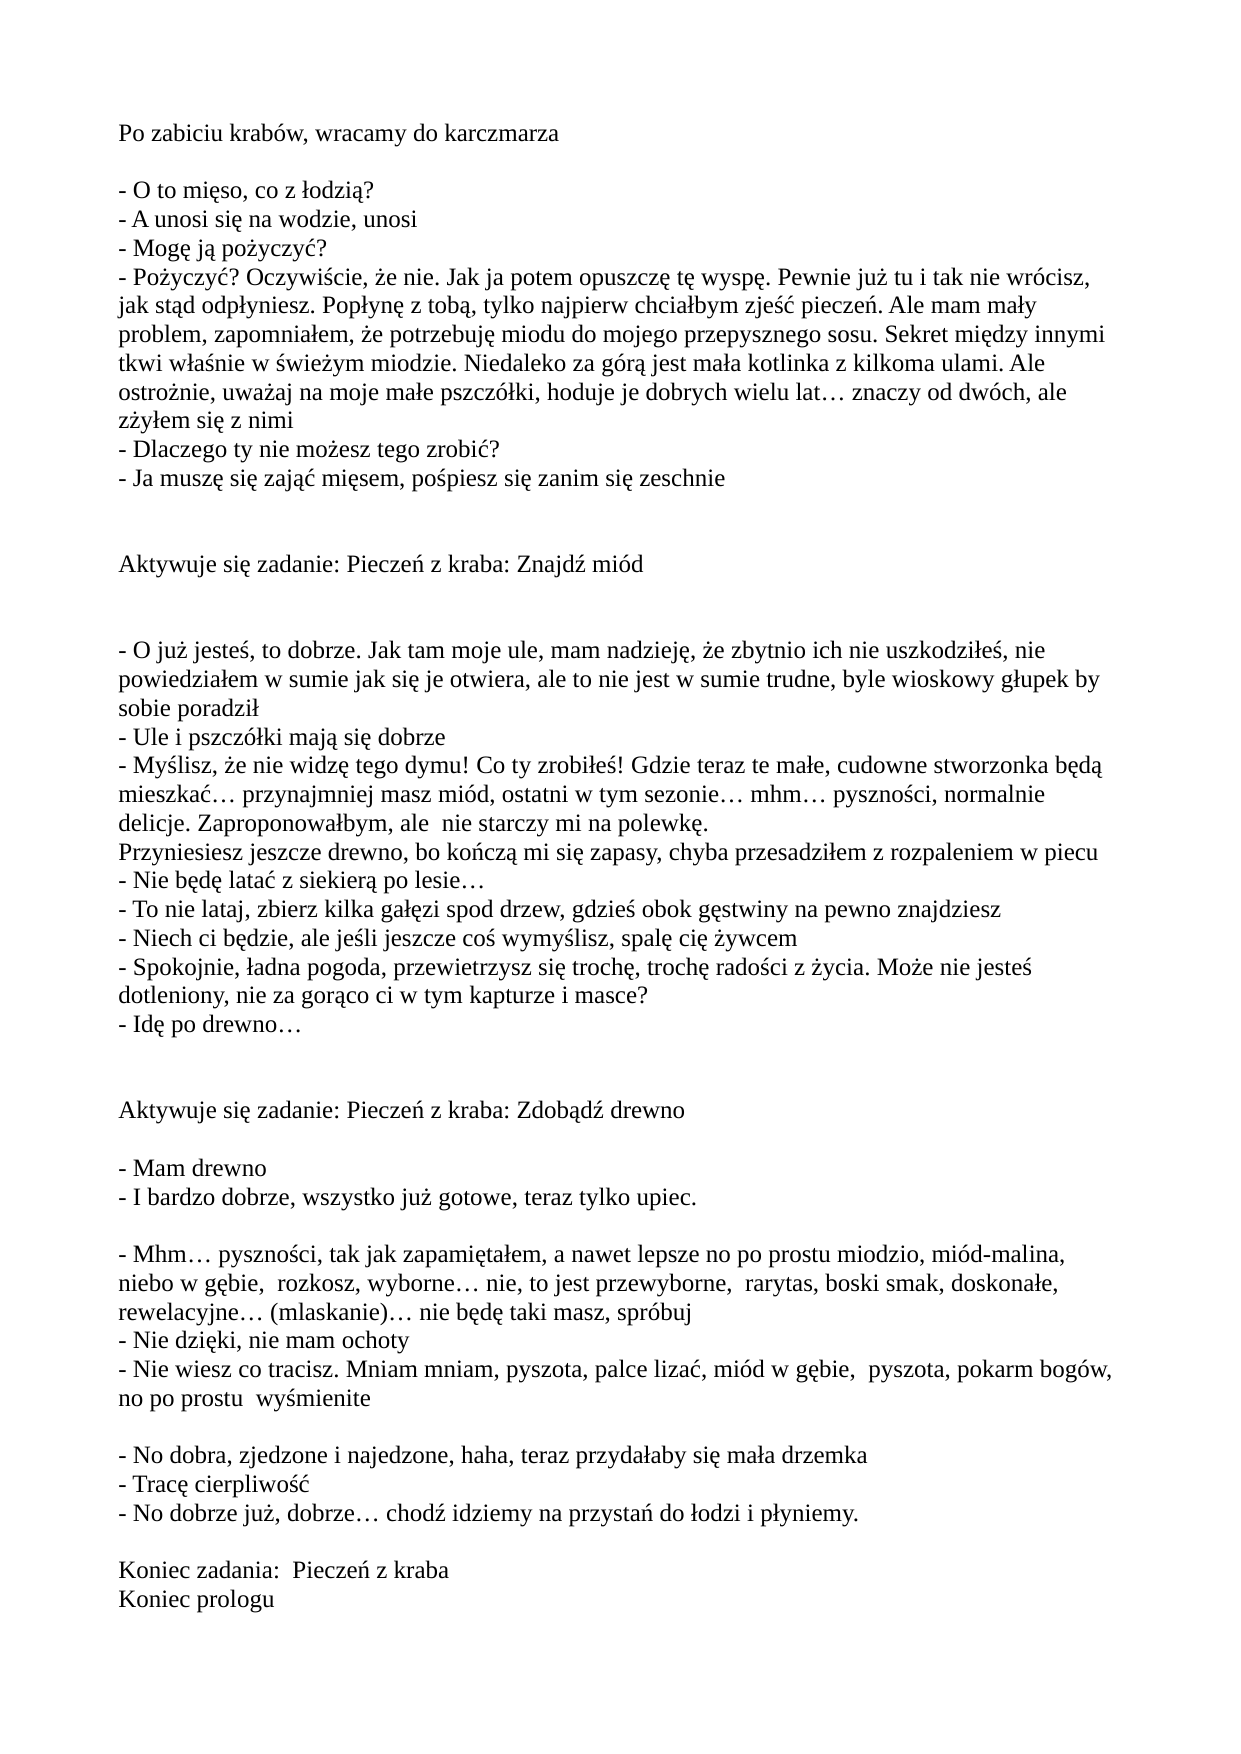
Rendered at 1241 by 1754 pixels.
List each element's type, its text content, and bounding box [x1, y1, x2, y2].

text - Pożyczyć? Oczywiście, że nie. Jak ja potem opuszczę tę wyspę. Pewnie już tu i tak nie wrócisz, jak stąd odpłyniesz. Popłynę z tobą, tylko najpierw chciałbym zjeść pieczeń. Ale mam mały problem, zapomniałem, że potrzebuję miodu do mojego przepysznego sosu. Sekret między innymi tkwi właśnie w świeżym miodzie. Niedaleko za górą jest mała kotlinka z kilkoma ulami. Ale ostrożnie, uważaj na moje małe pszczółki, hoduje je dobrych wielu lat… znaczy od dwóch, ale zżyłem się z nimi [118, 262, 1122, 434]
text - Mogę ją pożyczyć? [118, 233, 1122, 262]
text Po zabiciu krabów, wracamy do karczmarza [118, 118, 1122, 147]
text - Nie dzięki, nie mam ochoty [118, 1326, 1122, 1354]
text Aktywuje się zadanie: Pieczeń z kraba: Znajdź miód [118, 549, 1122, 578]
text Koniec prologu [118, 1584, 1122, 1613]
text - Dlaczego ty nie możesz tego zrobić? [118, 434, 1122, 463]
text - Ja muszę się zająć mięsem, pośpiesz się zanim się zeschnie [118, 463, 1122, 492]
text niebo w gębie, rozkosz, wyborne… nie, to jest przewyborne, rarytas, boski smak, doskonałe, rewelacyjne… (mlaskanie)… nie będę taki masz, spróbuj [118, 1268, 1122, 1326]
text - To nie lataj, zbierz kilka gałęzi spod drzew, gdzieś obok gęstwiny na pewno znajdziesz [118, 894, 1122, 923]
text - No dobra, zjedzone i najedzone, haha, teraz przydałaby się mała drzemka [118, 1441, 1122, 1469]
text - I bardzo dobrze, wszystko już gotowe, teraz tylko upiec. [118, 1182, 1122, 1211]
text - Niech ci będzie, ale jeśli jeszcze coś wymyślisz, spalę cię żywcem [118, 923, 1122, 952]
text - A unosi się na wodzie, unosi [118, 204, 1122, 233]
text - Ule i pszczółki mają się dobrze [118, 722, 1122, 751]
text Przyniesiesz jeszcze drewno, bo kończą mi się zapasy, chyba przesadziłem z rozpaleniem w piecu [118, 837, 1122, 866]
text Aktywuje się zadanie: Pieczeń z kraba: Zdobądź drewno [118, 1096, 1122, 1124]
text - Idę po drewno… [118, 1009, 1122, 1038]
text - O to mięso, co z łodzią? [118, 176, 1122, 204]
text - No dobrze już, dobrze… chodź idziemy na przystań do łodzi i płyniemy. [118, 1498, 1122, 1527]
text - Tracę cierpliwość [118, 1469, 1122, 1498]
text - Nie będę latać z siekierą po lesie… [118, 866, 1122, 894]
text - Mhm… pyszności, tak jak zapamiętałem, a nawet lepsze no po prostu miodzio, miód-malina, [118, 1239, 1122, 1268]
text - Nie wiesz co tracisz. Mniam mniam, pyszota, palce lizać, miód w gębie, pyszota, pokarm bogów, no po prostu wyśmienite [118, 1354, 1122, 1412]
text - O już jesteś, to dobrze. Jak tam moje ule, mam nadzieję, że zbytnio ich nie uszkodziłeś, nie powiedziałem w sumie jak się je otwiera, ale to nie jest w sumie trudne, byle wioskowy głupek by sobie poradził [118, 636, 1122, 722]
text Koniec zadania: Pieczeń z kraba [118, 1556, 1122, 1584]
text - Mam drewno [118, 1153, 1122, 1182]
text - Spokojnie, ładna pogoda, przewietrzysz się trochę, trochę radości z życia. Może nie jesteś dotleniony, nie za gorąco ci w tym kapturze i masce? [118, 952, 1122, 1009]
text - Myślisz, że nie widzę tego dymu! Co ty zrobiłeś! Gdzie teraz te małe, cudowne stworzonka będą mieszkać… przynajmniej masz miód, ostatni w tym sezonie… mhm… pyszności, normalnie delicje. Zaproponowałbym, ale nie starczy mi na polewkę. [118, 751, 1122, 837]
